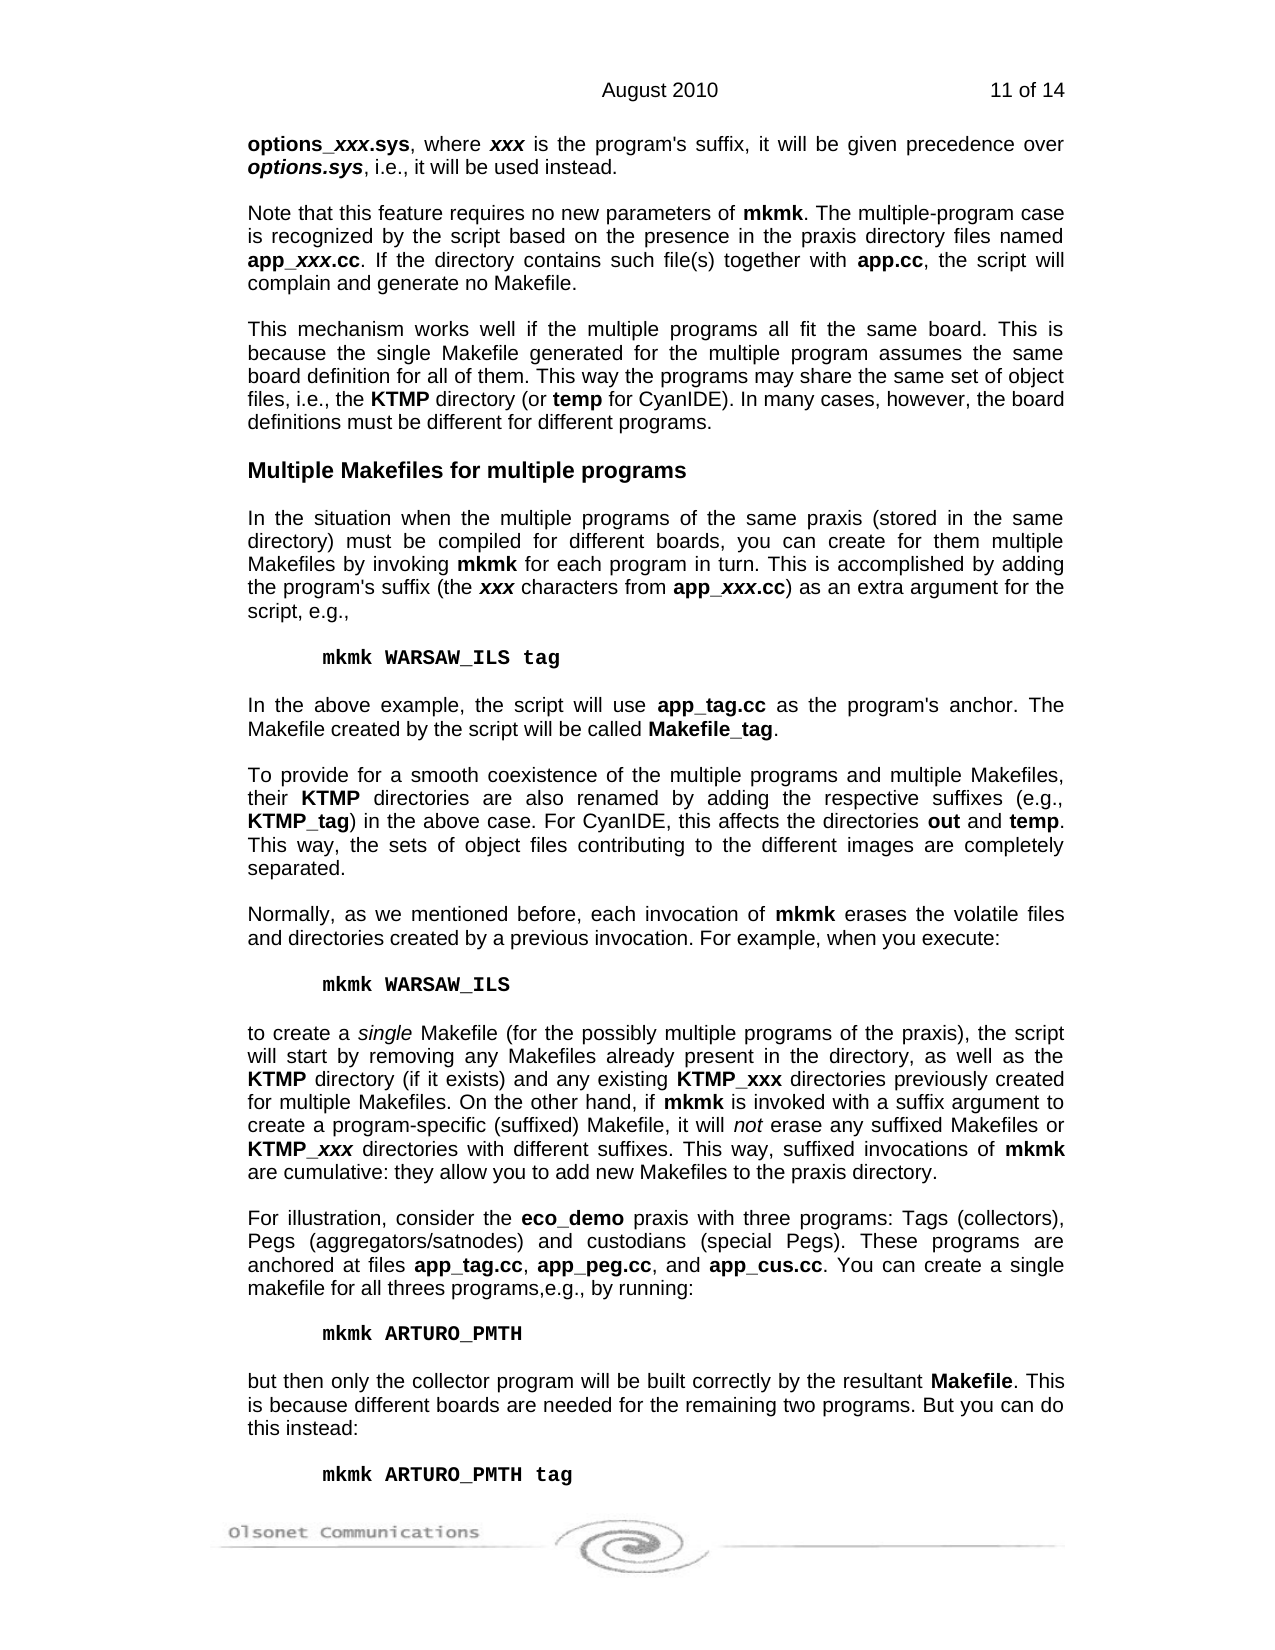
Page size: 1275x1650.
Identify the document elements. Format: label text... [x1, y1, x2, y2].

text but then only the collector program will be built correctly by the resultant Makefile. This is because different boards are needed for the remaining two programs. But you can do this instead: [247, 1370, 1065, 1439]
picture [210, 1504, 1065, 1596]
text mkmk WARSAW_ILS [247, 973, 1065, 998]
text For illustration, consider the eco_demo praxis with three programs: Tags (collectors), Pegs (aggregators/satnodes) and custodians (special Pegs). These programs are anchored at files app_tag.cc, app_peg.cc, and app_cus.cc. You can create a single makefile for all threes programs,e.g., by running: [247, 1207, 1065, 1300]
text Note that this feature requires no new parameters of mkmk. The multiple-program case is recognized by the script based on the presence in the praxis directory files named app_xxx.cc. If the directory contains such file(s) together with app.cc, the script will complain and generate no Makefile. [247, 202, 1065, 295]
text In the above example, the script will use app_tag.cc as the program's anchor. The Makefile created by the script will be called Makefile_tag. [247, 694, 1065, 740]
text to create a single Makefile (for the possibly multiple programs of the praxis), the script will start by removing any Makefiles already present in the directory, as well as the KTMP directory (if it exists) and any existing KTMP_xxx directories previously created for multiple Makefiles. On the other hand, if mkmk is invoked with a suffix argument to create a program-specific (suffixed) Makefile, it will not erase any suffixed Makefiles or KTMP_xxx directories with different suffixes. This way, suffixed invocations of mkmk are cumulative: they allow you to add new Makefiles to the praxis directory. [247, 1021, 1065, 1184]
text This mechanism works well if the multiple programs all fit the same board. This is because the single Makefile generated for the multiple program assumes the same board definition for all of them. This way the programs may share the same set of object files, i.e., the KTMP directory (or temp for CyanIDE). In many cases, however, the board definitions must be different for different programs. [247, 318, 1065, 434]
text mkmk ARTURO_PMTH tag [247, 1463, 1065, 1488]
text mkmk WARSAW_ILS tag [247, 646, 1065, 671]
text Normally, as we mentioned before, each invocation of mkmk erases the volatile files and directories created by a previous invocation. For example, when you execute: [247, 903, 1065, 949]
text To provide for a smooth coexistence of the multiple programs and multiple Makefiles, their KTMP directories are also renamed by adding the respective suffixes (e.g., KTMP_tag) in the above case. For CyanIDE, this affects the directories out and temp. This way, the sets of object files contributing to the different images are completely separated. [247, 764, 1065, 880]
text options_xxx.sys, where xxx is the program's suffix, it will be given precedence over options.sys, i.e., it will be used instead. [247, 132, 1065, 179]
text Multiple Makefiles for multiple programs [247, 457, 1065, 483]
text In the situation when the multiple programs of the same praxis (stored in the same directory) must be compiled for different boards, you can create for them multiple Makefiles by invoking mkmk for each program in turn. This is accomplished by adding the program's suffix (the xxx characters from app_xxx.cc) as an extra argument for the script, e.g., [247, 506, 1065, 622]
text mkmk ARTURO_PMTH [247, 1323, 1065, 1347]
